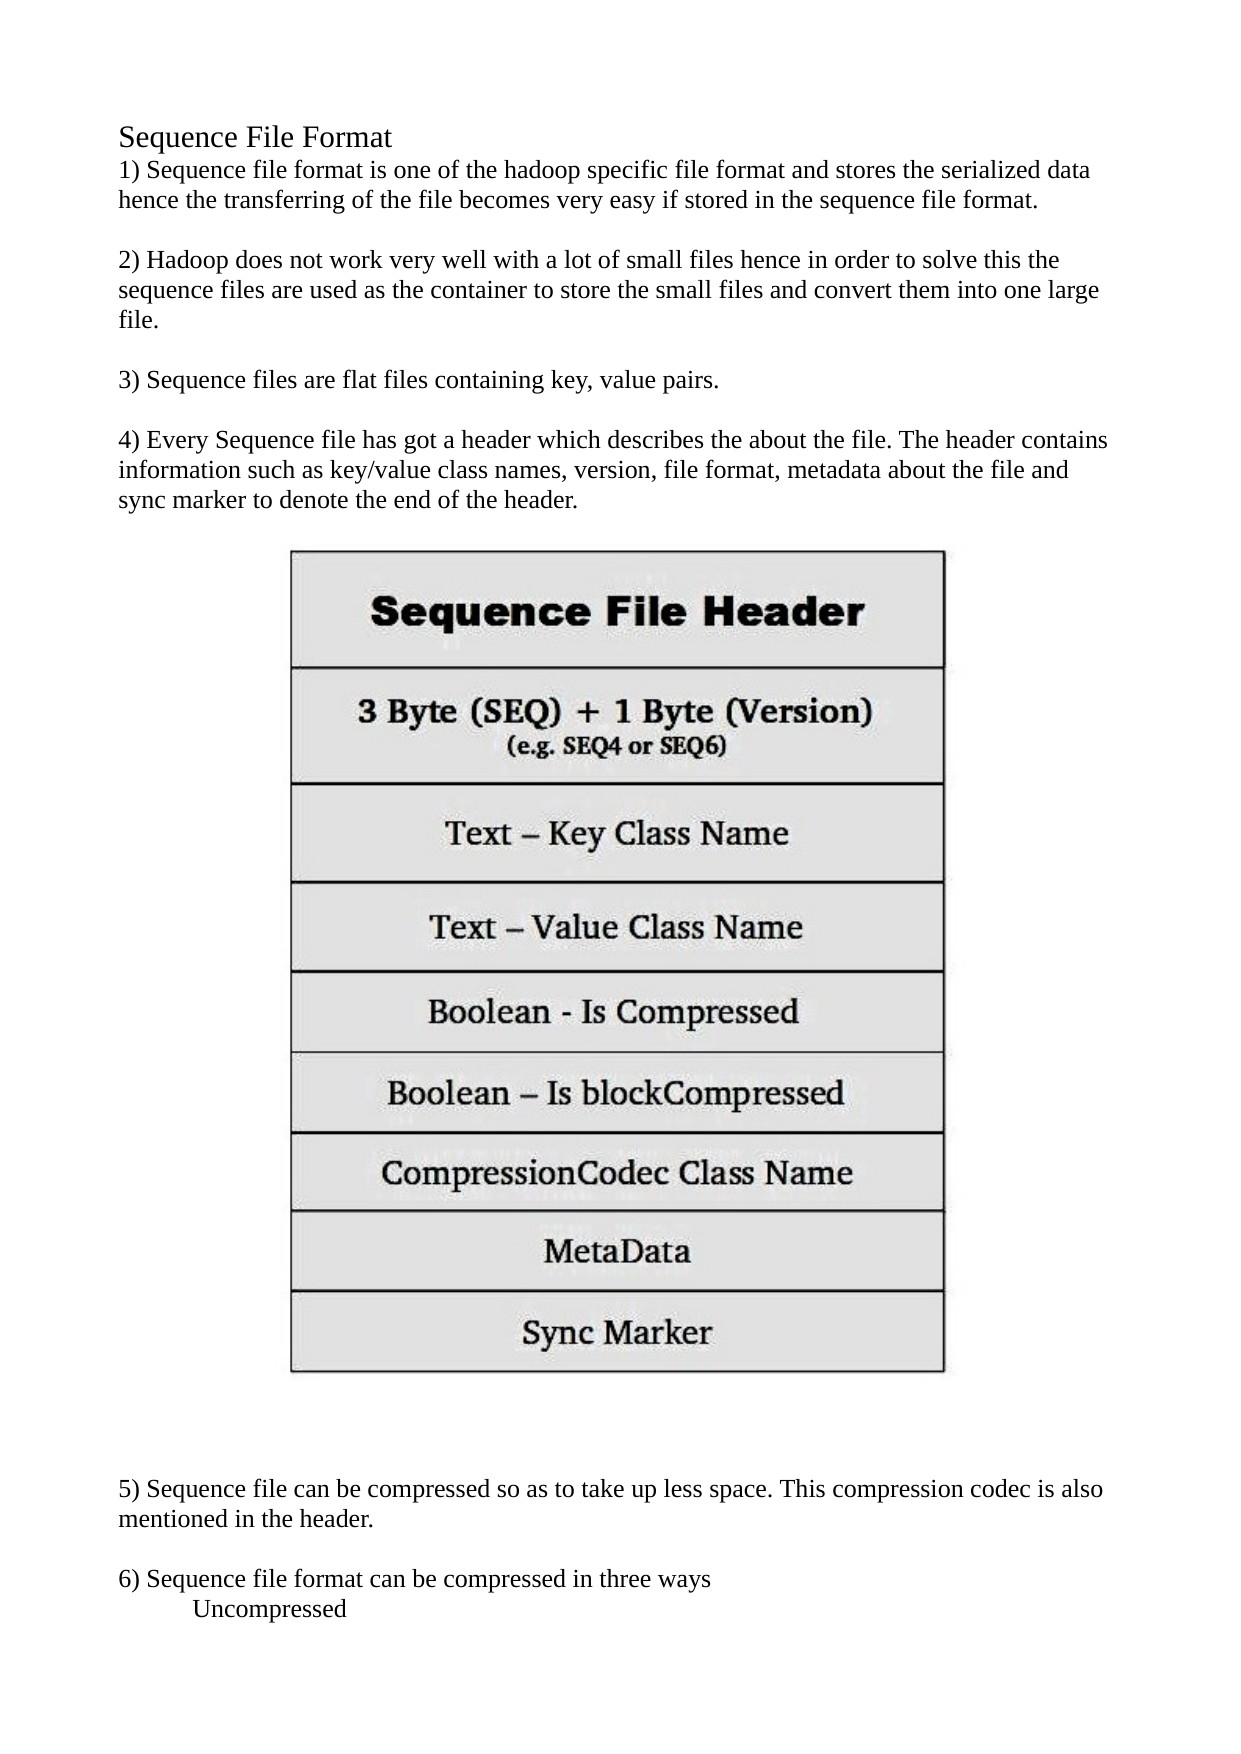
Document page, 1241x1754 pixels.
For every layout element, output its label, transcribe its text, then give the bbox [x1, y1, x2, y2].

text 2) Hadoop does not work very well with a lot of small files hence in order to solve this the sequence files are used as the container to store the small files and convert them into one large file. [118, 244, 1122, 334]
text 3) Sequence files are flat files containing key, value pairs. [118, 364, 1122, 394]
text 1) Sequence file format is one of the hadoop specific file format and stores the serialized data hence the transferring of the file becomes very easy if stored in the sequence file format. [118, 154, 1122, 214]
text 4) Every Sequence file has got a header which describes the about the file. The header contains information such as key/value class names, version, file format, metadata about the file and sync marker to denote the end of the header. [118, 424, 1122, 514]
text Uncompressed [118, 1593, 1122, 1623]
text 6) Sequence file format can be compressed in three ways [118, 1563, 1122, 1593]
text 5) Sequence file can be compressed so as to take up less space. This compression codec is also mentioned in the header. [118, 1473, 1122, 1533]
text Sequence File Format [118, 118, 1122, 154]
